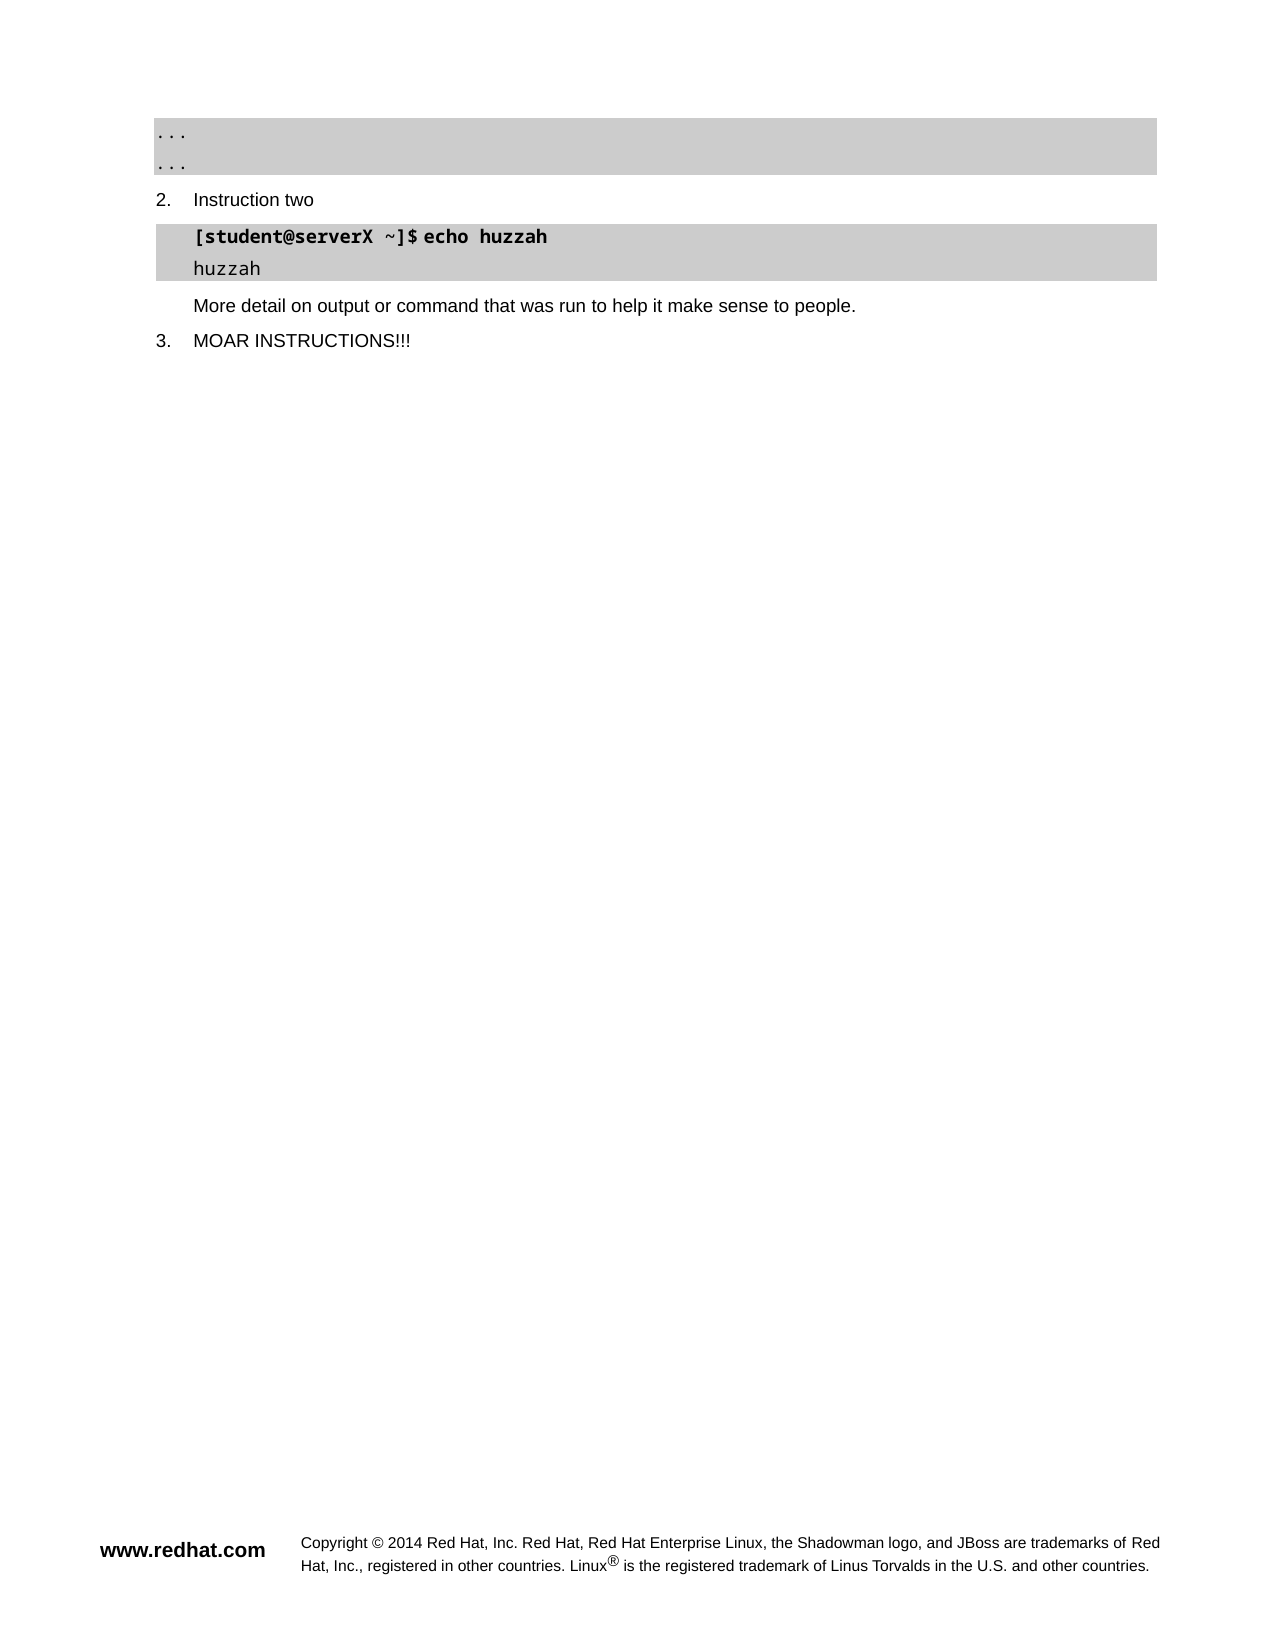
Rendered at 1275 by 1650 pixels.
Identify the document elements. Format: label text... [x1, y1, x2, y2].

list ... ... [154, 118, 1157, 175]
list [student@serverX ~]$ echo huzzah huzzah [156, 224, 1157, 281]
text www.redhat.com [100, 1537, 276, 1561]
list Instruction two [156, 189, 1157, 210]
list More detail on output or command that was run to help it make sense to people. [156, 294, 1157, 316]
text Copyright © 2014 Red Hat, Inc. Red Hat, Red Hat Enterprise Linux, the Shadowman logo, and JBoss are trademarks of Red Hat, Inc., registered in other countries. Linux® is the registered trademark of Linus Torvalds in the U.S. and other countries. [301, 1534, 1184, 1575]
list MOAR INSTRUCTIONS!!! [156, 329, 1157, 351]
